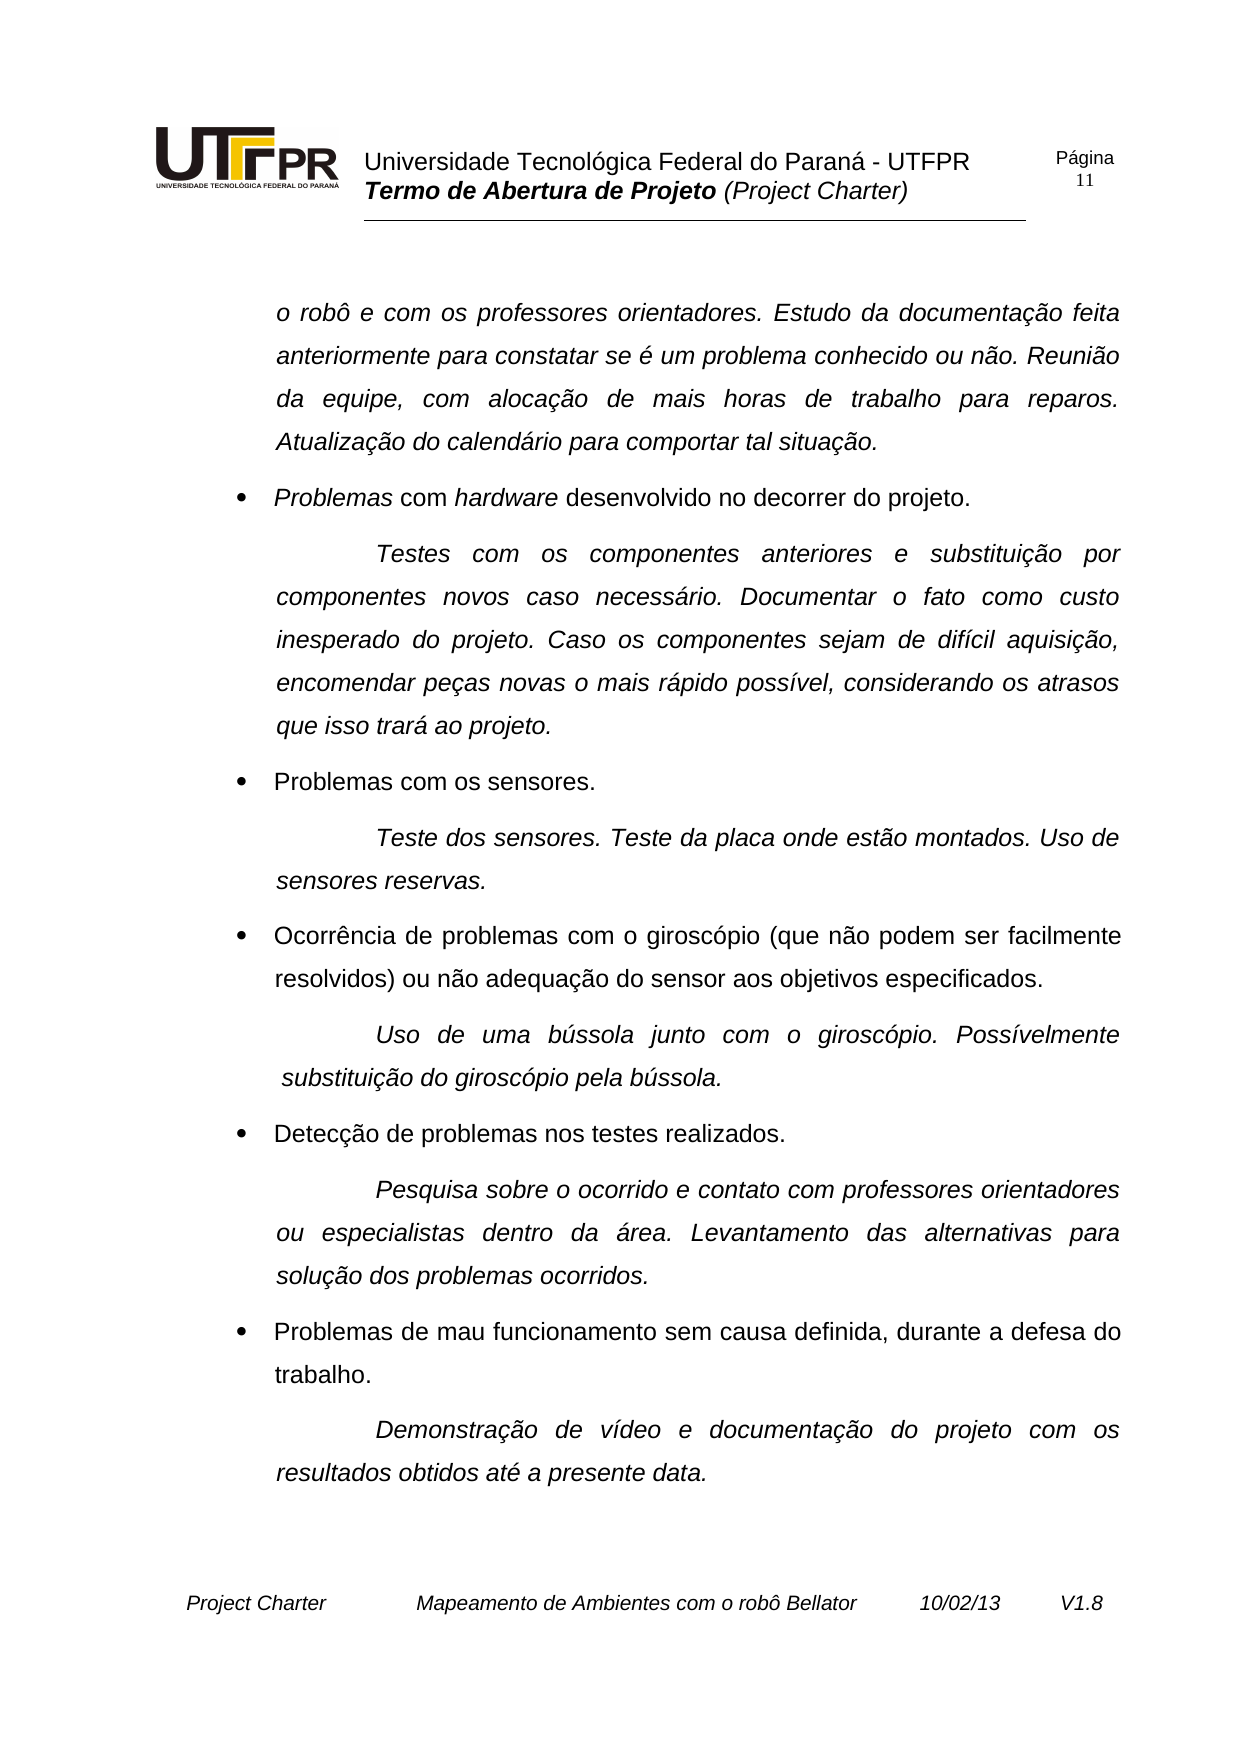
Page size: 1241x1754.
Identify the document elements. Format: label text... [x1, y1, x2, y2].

text Demonstração de vídeo e documentação do projeto com os resultados obtidos até a presente data. [276, 1415, 1123, 1487]
list Detecção de problemas nos testes realizados. [237, 1119, 1123, 1148]
list Ocorrência de problemas com o giroscópio (que não podem ser facilmente resolvidos) ou não adequação do sensor aos objetivos especificados. [237, 921, 1123, 993]
text Pesquisa sobre o ocorrido e contato com professores orientadores ou especialistas dentro da área. Levantamento das alternativas para solução dos problemas ocorridos. [276, 1174, 1123, 1289]
list Problemas com os sensores. [237, 767, 1123, 796]
list Problemas com hardware desenvolvido no decorrer do projeto. [237, 483, 1123, 512]
list Problemas de mau funcionamento sem causa definida, durante a defesa do trabalho. [237, 1316, 1123, 1388]
list Uso de uma bússola junto com o giroscópio. Possívelmente substituição do giroscópio pela bússola. [244, 1020, 1123, 1092]
text Testes com os componentes anteriores e substituição por componentes novos caso necessário. Documentar o fato como custo inesperado do projeto. Caso os componentes sejam de difícil aquisição, encomendar peças novas o mais rápido possível, considerando os atrasos que isso trará ao projeto. [276, 539, 1123, 740]
picture [155, 127, 339, 189]
text Teste dos sensores. Teste da placa onde estão montados. Uso de sensores reservas. [276, 822, 1123, 894]
text o robô e com os professores orientadores. Estudo da documentação feita anteriormente para constatar se é um problema conhecido ou não. Reunião da equipe, com alocação de mais horas de trabalho para reparos. Atualização do calendário para comportar tal situação. [276, 298, 1123, 456]
